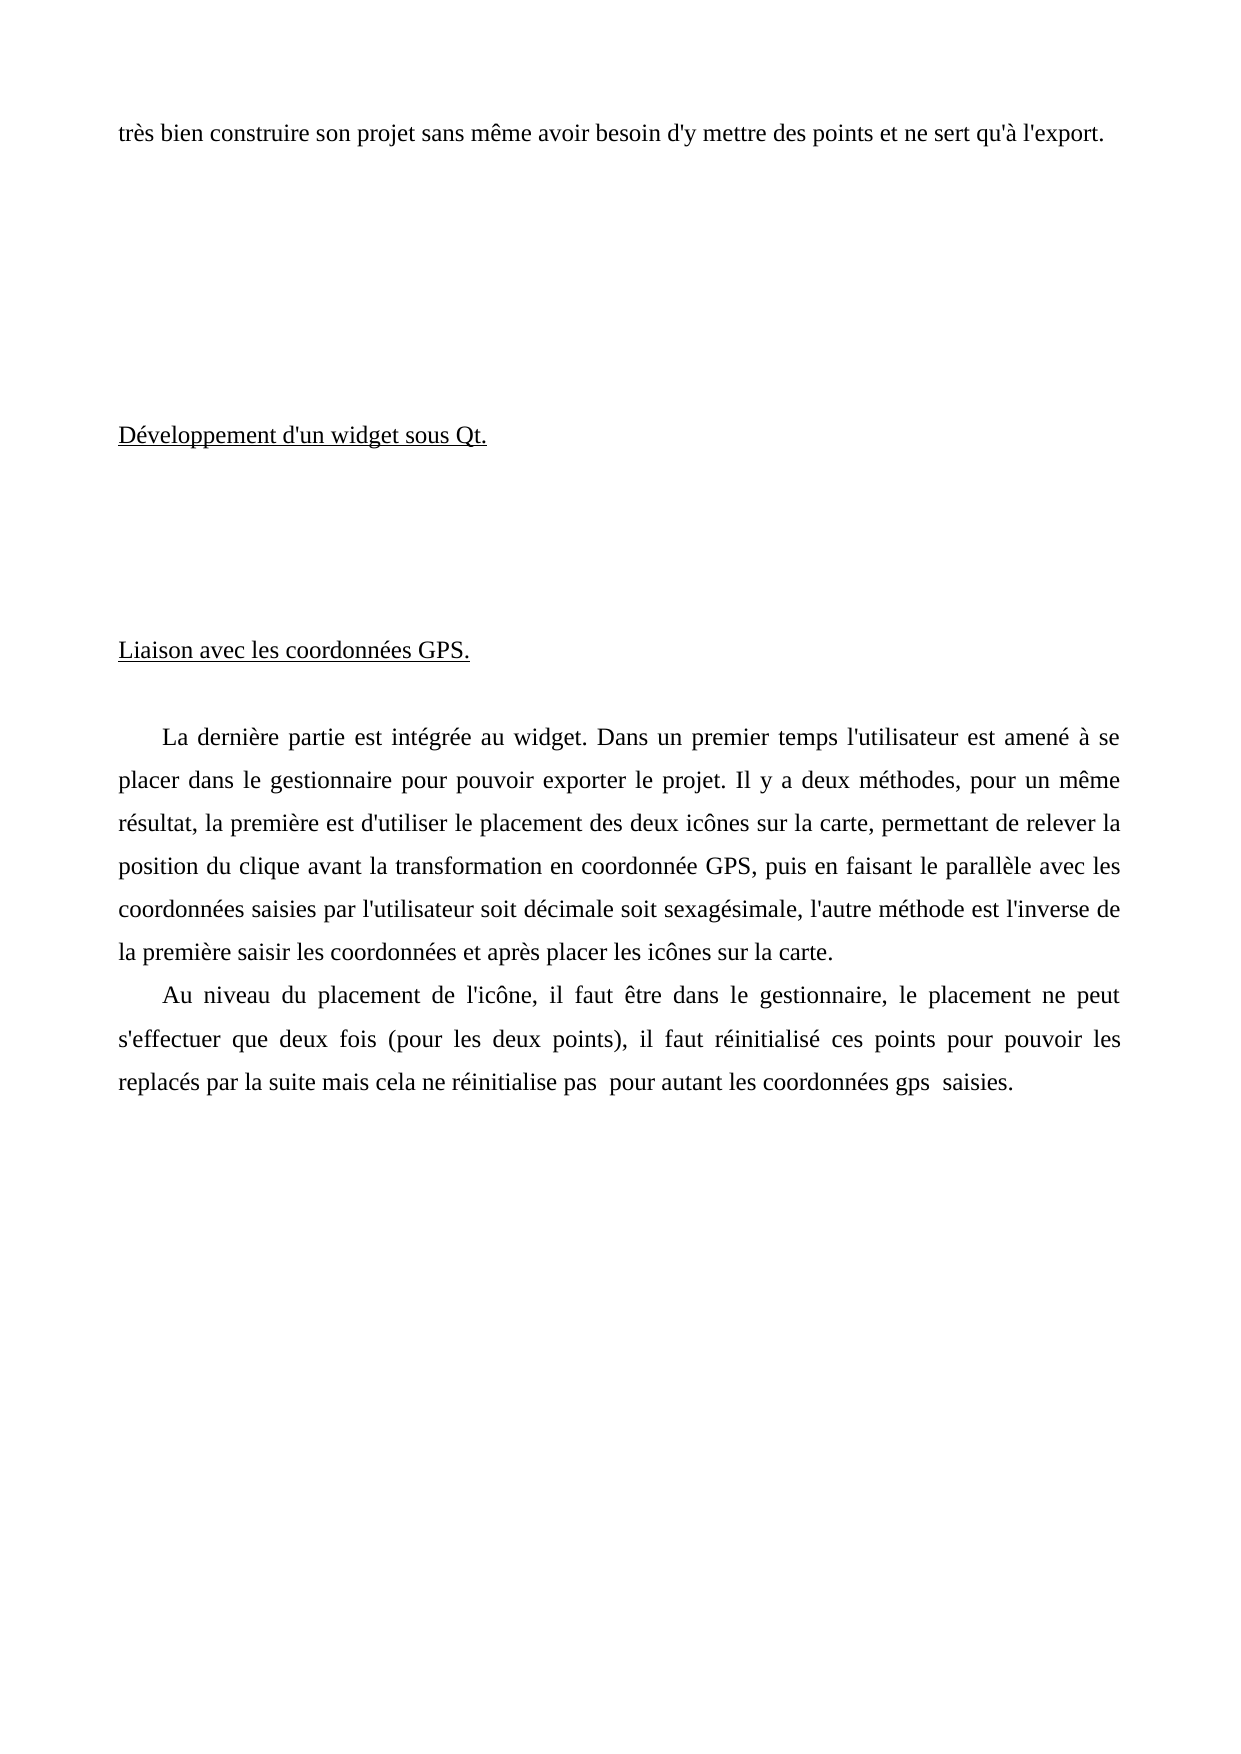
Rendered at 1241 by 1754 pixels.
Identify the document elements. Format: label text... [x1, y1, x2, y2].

text La dernière partie est intégrée au widget. Dans un premier temps l'utilisateur est amené à se placer dans le gestionnaire pour pouvoir exporter le projet. Il y a deux méthodes, pour un même résultat, la première est d'utiliser le placement des deux icônes sur la carte, permettant de relever la position du clique avant la transformation en coordonnée GPS, puis en faisant le parallèle avec les coordonnées saisies par l'utilisateur soit décimale soit sexagésimale, l'autre méthode est l'inverse de la première saisir les coordonnées et après placer les icônes sur la carte. [118, 722, 1122, 966]
text très bien construire son projet sans même avoir besoin d'y mettre des points et ne sert qu'à l'export. [118, 118, 1122, 147]
text Au niveau du placement de l'icône, il faut être dans le gestionnaire, le placement ne peut s'effectuer que deux fois (pour les deux points), il faut réinitialisé ces points pour pouvoir les replacés par la suite mais cela ne réinitialise pas pour autant les coordonnées gps saisies. [118, 981, 1122, 1096]
text Développement d'un widget sous Qt. [118, 420, 1122, 449]
text Liaison avec les coordonnées GPS. [118, 636, 1122, 664]
